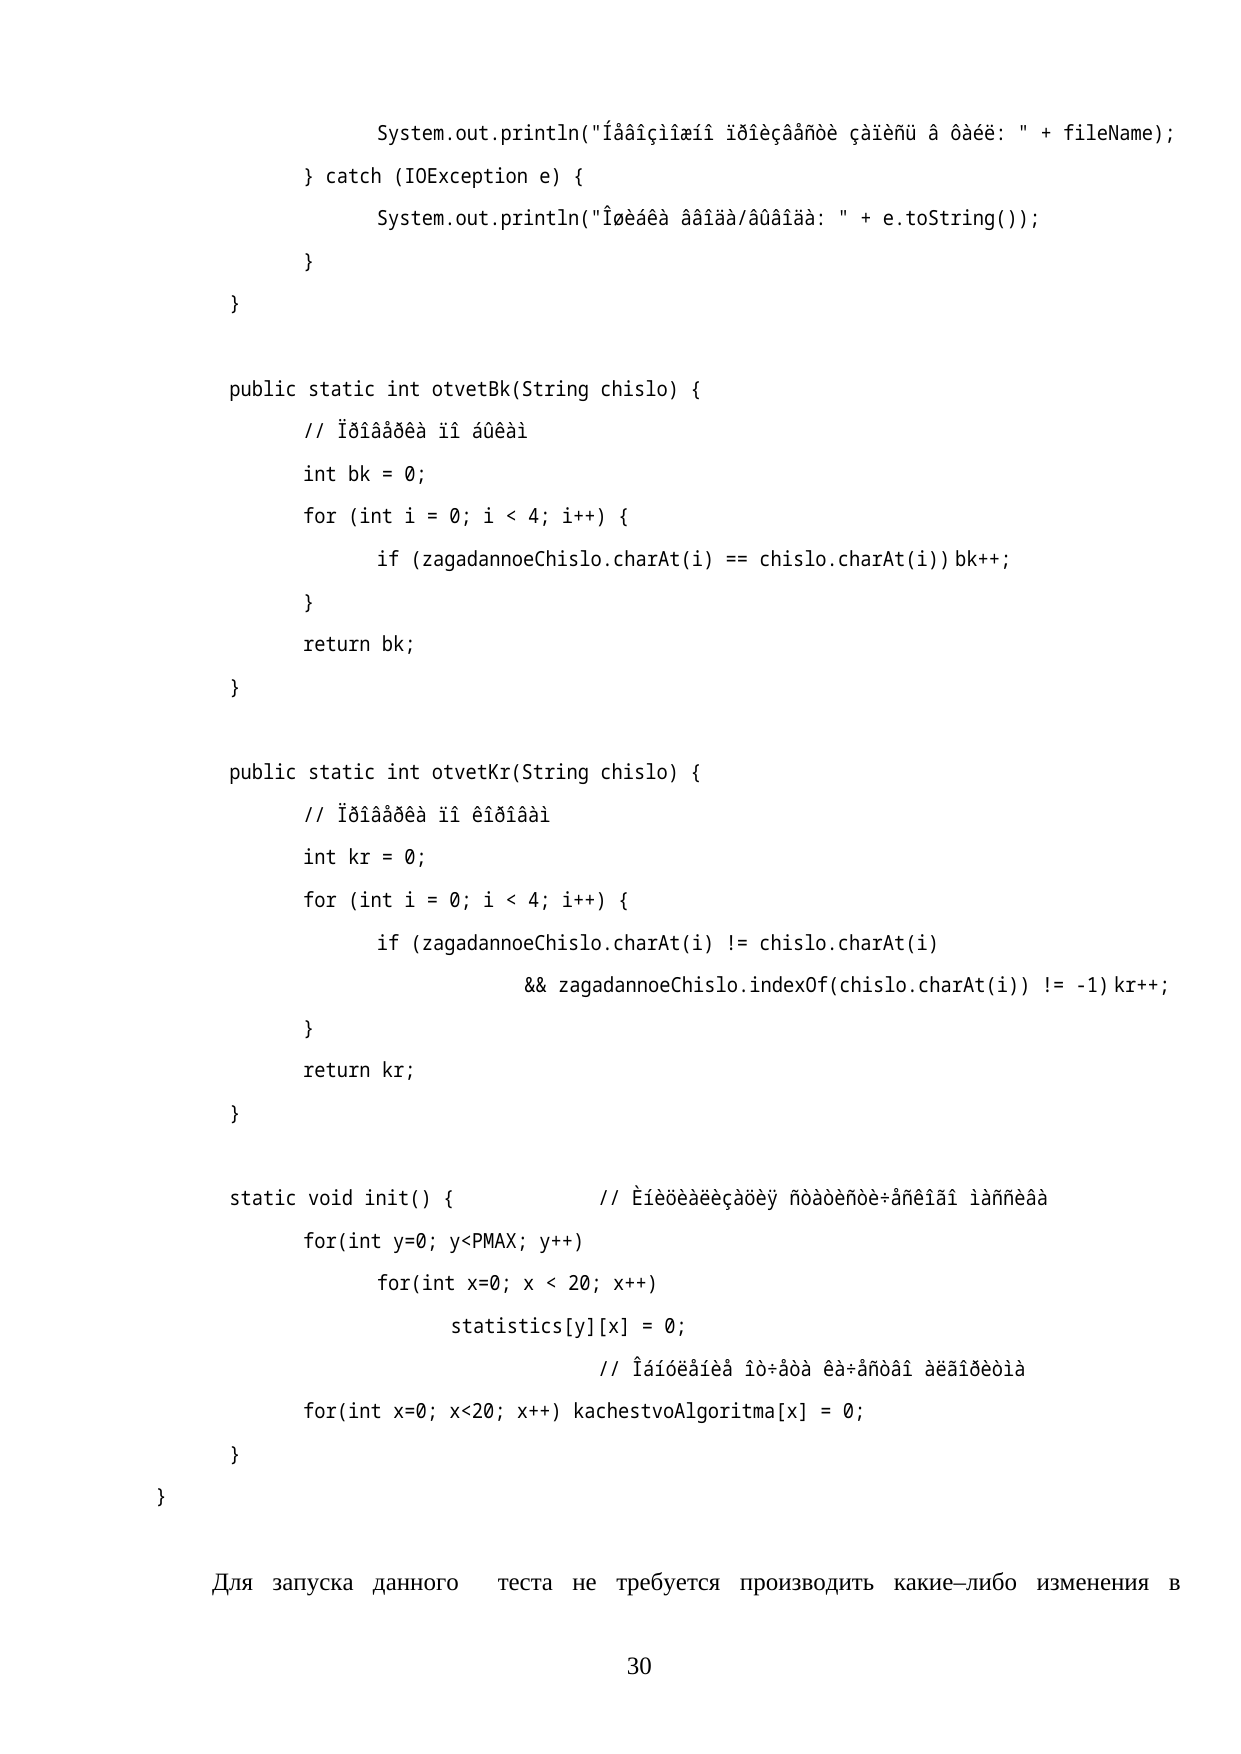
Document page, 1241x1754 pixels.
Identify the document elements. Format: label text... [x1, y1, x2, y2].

text for(int y=0; y<PMAX; y++) [155, 1226, 1181, 1254]
text int kr = 0; [155, 842, 1181, 871]
text } [155, 1439, 1181, 1467]
text Для запуска данного теста не требуется производить какие–либо изменения в [118, 1567, 1181, 1596]
text } catch (IOException e) { [155, 161, 1181, 189]
text } [155, 1098, 1181, 1126]
text public static int otvetBk(String chislo) { [155, 374, 1181, 402]
text int bk = 0; [155, 459, 1181, 487]
text return bk; [155, 629, 1181, 658]
text for (int i = 0; i < 4; i++) { [155, 502, 1181, 530]
text && zagadannoeChislo.indexOf(chislo.charAt(i)) != -1) kr++; [155, 970, 1181, 999]
text System.out.println("Îøèáêà ââîäà/âûâîäà: " + e.toString()); [155, 203, 1181, 232]
text static void init() { // Èíèöèàëèçàöèÿ ñòàòèñòè÷åñêîãî ìàññèâà [155, 1183, 1181, 1212]
text } [155, 288, 1181, 317]
text } [155, 1013, 1181, 1041]
text } [155, 246, 1181, 274]
text // Îáíóëåíèå îò÷åòà êà÷åñòâî àëãîðèòìà [155, 1354, 1181, 1382]
text } [155, 587, 1181, 615]
text public static int otvetKr(String chislo) { [155, 757, 1181, 786]
text statistics[y][x] = 0; [155, 1311, 1181, 1339]
text if (zagadannoeChislo.charAt(i) != chislo.charAt(i) [155, 928, 1181, 956]
text System.out.println("Íåâîçìîæíî ïðîèçâåñòè çàïèñü â ôàéë: " + fileName); [155, 118, 1181, 147]
text // Ïðîâåðêà ïî êîðîâàì [155, 800, 1181, 828]
text } [155, 1481, 1181, 1510]
text // Ïðîâåðêà ïî áûêàì [155, 416, 1181, 445]
text for(int x=0; x < 20; x++) [155, 1268, 1181, 1297]
text } [155, 672, 1181, 700]
text for (int i = 0; i < 4; i++) { [155, 885, 1181, 913]
text return kr; [155, 1055, 1181, 1084]
text if (zagadannoeChislo.charAt(i) == chislo.charAt(i)) bk++; [155, 544, 1181, 573]
text for(int x=0; x<20; x++) kachestvoAlgoritma[x] = 0; [155, 1396, 1181, 1425]
